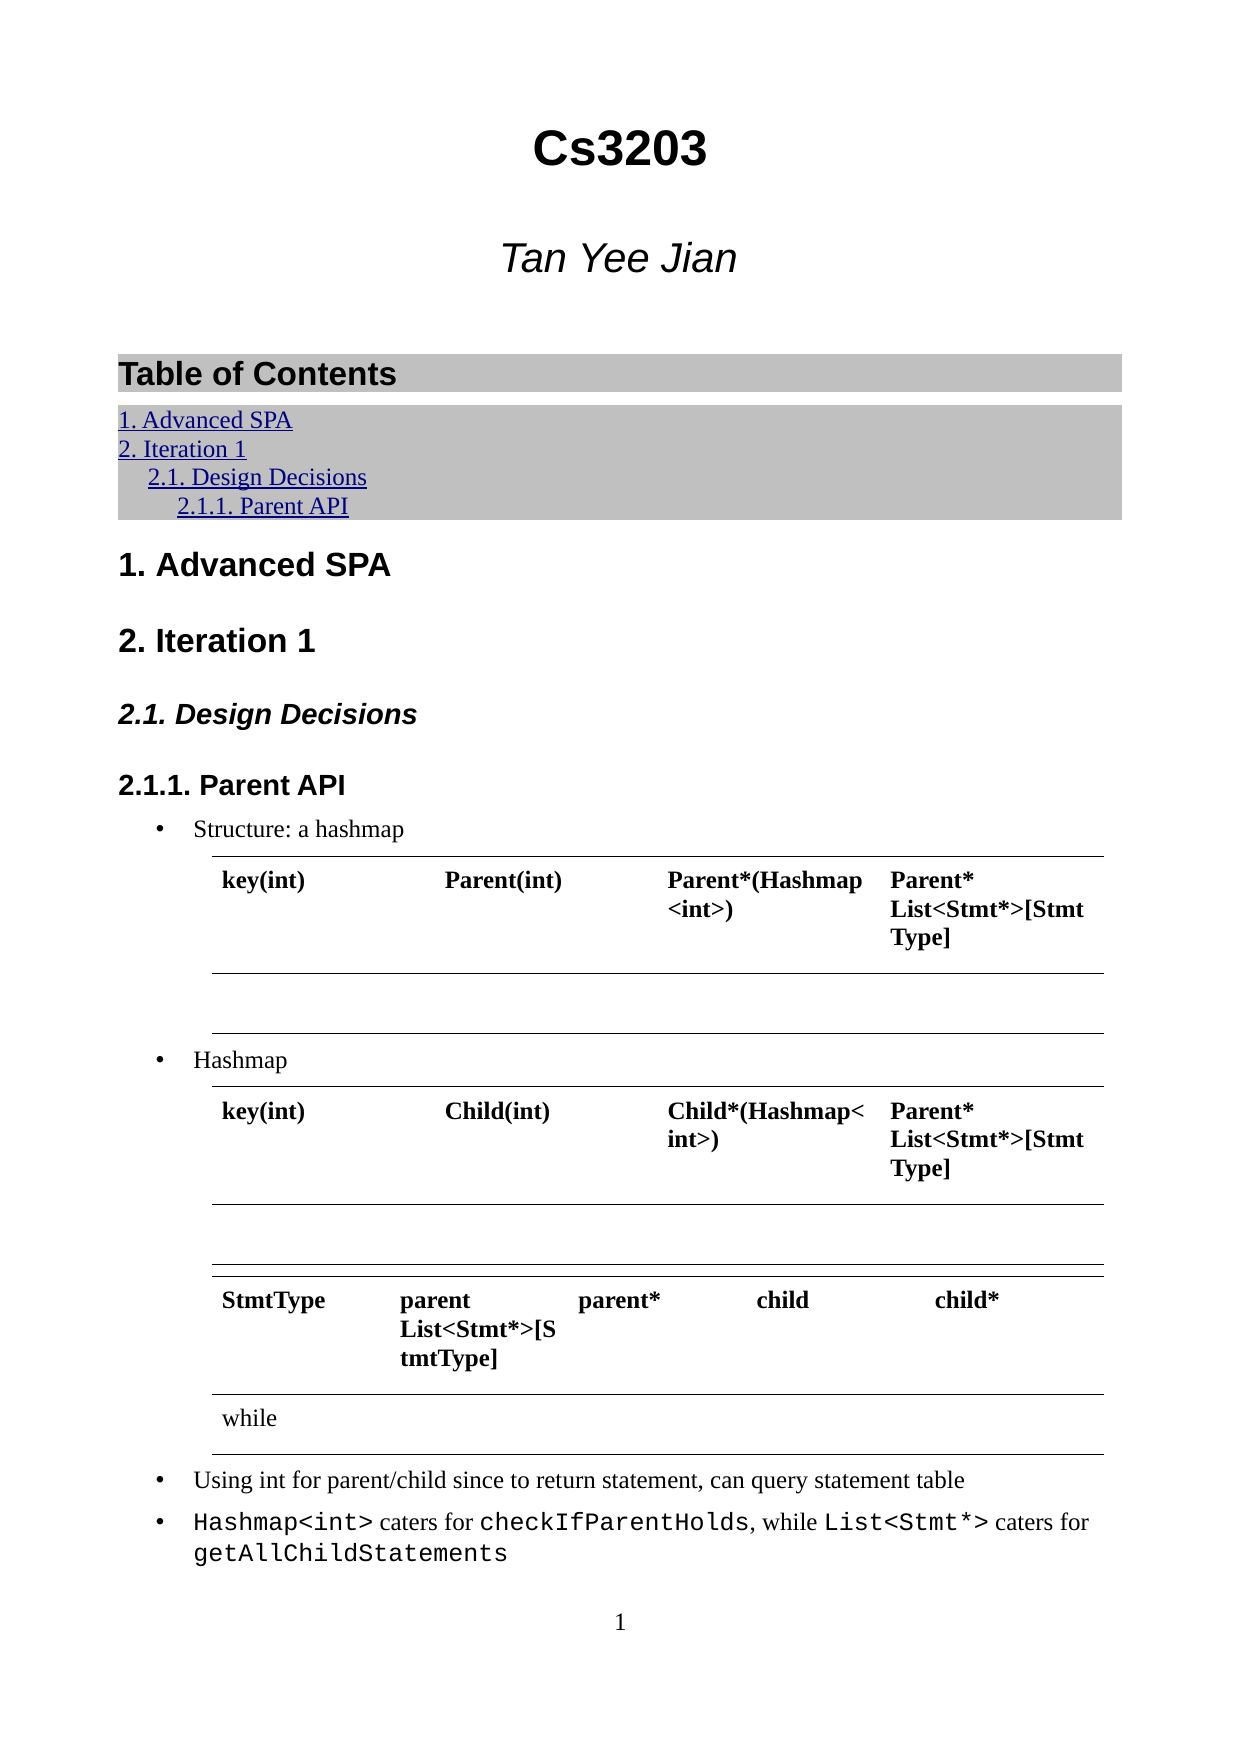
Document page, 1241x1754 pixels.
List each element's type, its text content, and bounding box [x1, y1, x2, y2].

text 1. Advanced SPA [118, 405, 1122, 434]
table_cell [569, 1395, 747, 1454]
table_cell [212, 1205, 435, 1264]
table_cell [391, 1395, 569, 1454]
subtitle Advanced SPA [118, 545, 1122, 583]
subtitle Table of Contents [118, 354, 1122, 392]
table_cell while [212, 1395, 391, 1454]
table_cell [435, 1205, 658, 1264]
table_header key(int) [212, 1087, 435, 1204]
table_cell [881, 974, 1103, 1033]
table_header Child(int) [435, 1087, 658, 1204]
list Using int for parent/child since to return statement, can query statement table [156, 1466, 1122, 1494]
text 2. Iteration 1 [118, 434, 1122, 462]
table_cell [212, 974, 435, 1033]
table_header parent List<Stmt*>[StmtType] [391, 1277, 569, 1393]
text 2.1.1. Parent API [177, 491, 1122, 520]
list Structure: a hashmap [156, 814, 1122, 843]
table_cell [658, 1205, 881, 1264]
subtitle Design Decisions [118, 697, 1122, 731]
table_header StmtType [212, 1277, 391, 1393]
table_cell [881, 1205, 1103, 1264]
table_header Child*(Hashmap<int>) [658, 1087, 881, 1204]
table_cell [925, 1395, 1103, 1454]
list Hashmap<int> caters for checkIfParentHolds, while List<Stmt*> caters for getAllChildStatements [156, 1507, 1122, 1568]
table_header Parent(int) [435, 857, 658, 973]
subtitle Tan Yee Jian [118, 233, 1122, 281]
table_cell [435, 974, 658, 1033]
table_header parent* [569, 1277, 747, 1393]
title Cs3203 [118, 118, 1122, 176]
text 2.1. Design Decisions [148, 462, 1122, 491]
table_header Parent* List<Stmt*>[StmtType] [881, 1087, 1103, 1204]
table_header Parent* List<Stmt*>[StmtType] [881, 857, 1103, 973]
table_header key(int) [212, 857, 435, 973]
table_header child* [925, 1277, 1103, 1393]
table_header Parent*(Hashmap<int>) [658, 857, 881, 973]
table_cell [658, 974, 881, 1033]
table_cell [747, 1395, 925, 1454]
table_header child [747, 1277, 925, 1393]
subtitle Parent API [118, 768, 1122, 802]
list Hashmap [156, 1045, 1122, 1074]
subtitle Iteration 1 [118, 621, 1122, 660]
